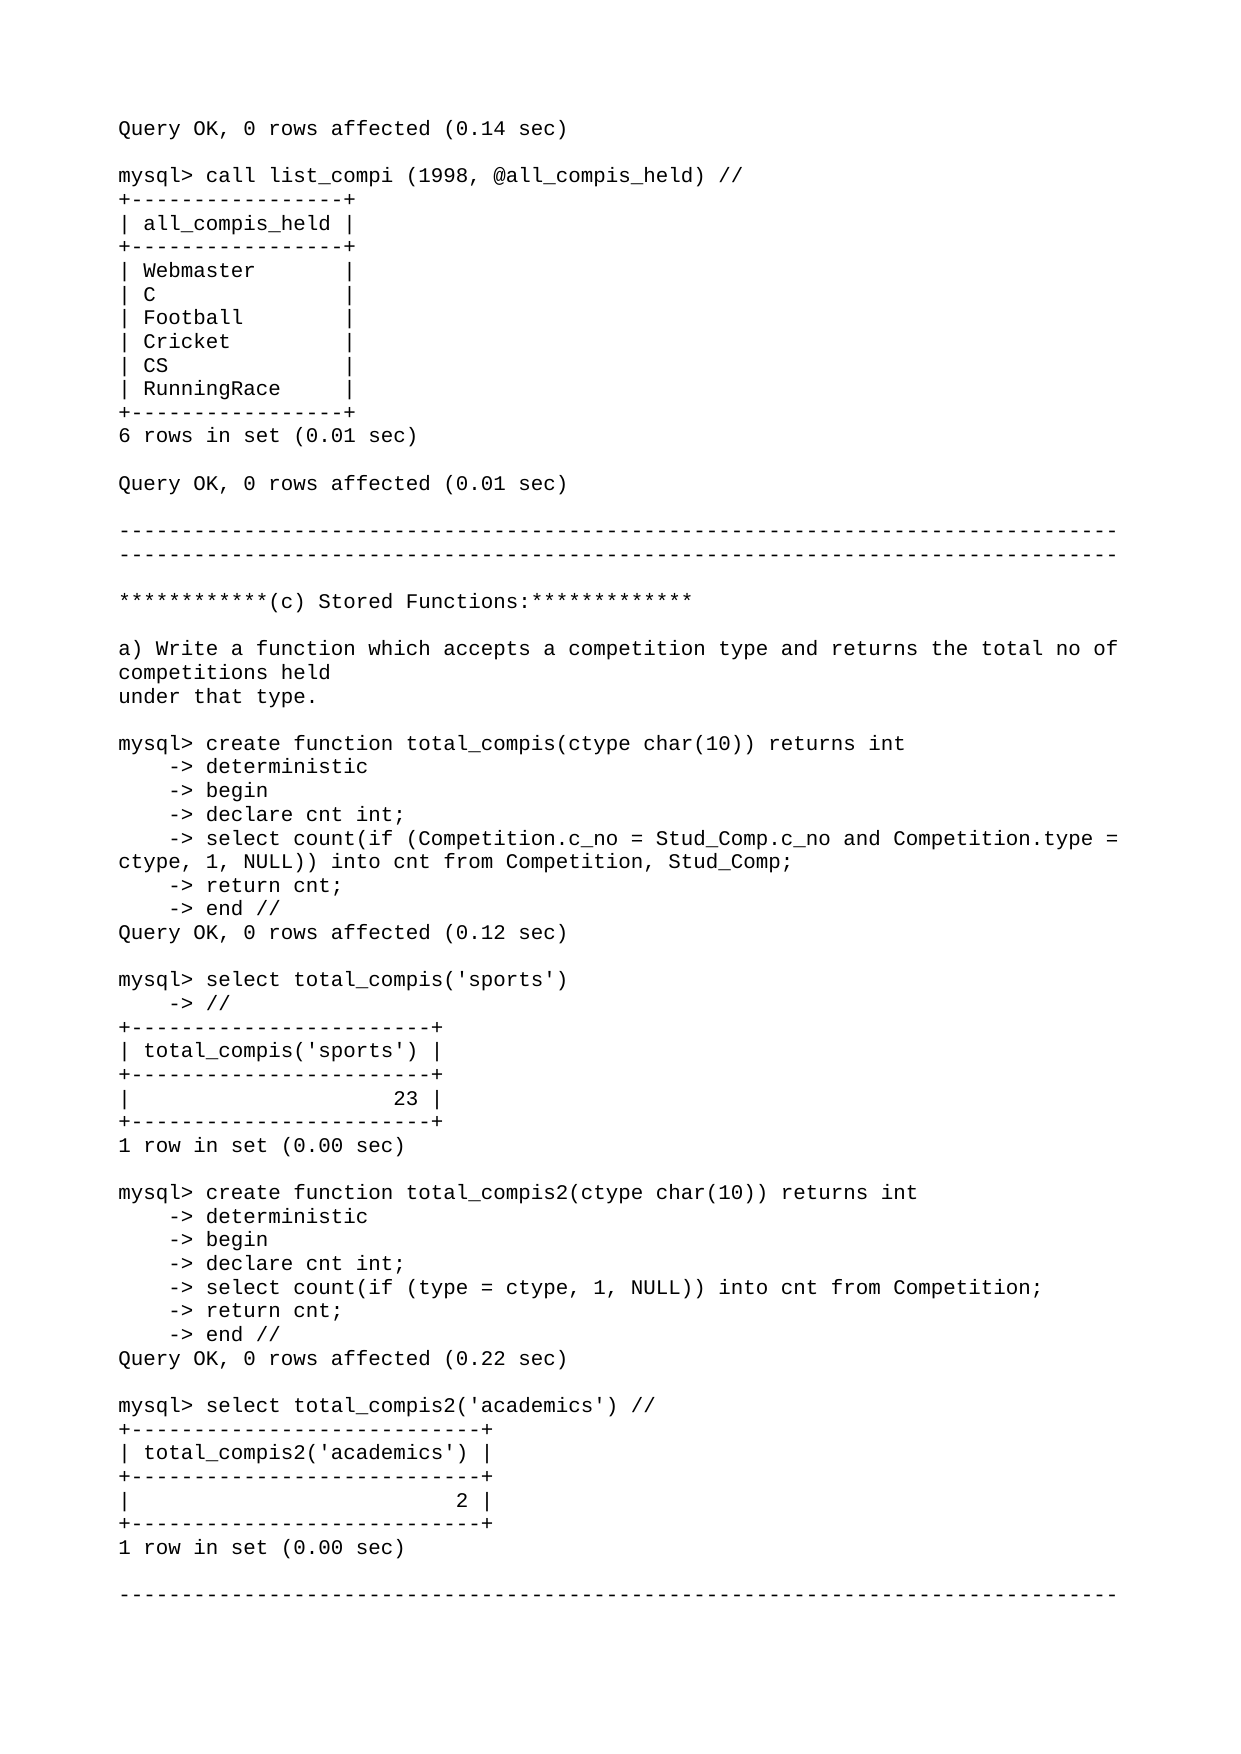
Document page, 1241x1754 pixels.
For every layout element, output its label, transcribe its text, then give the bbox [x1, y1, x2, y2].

text a) Write a function which accepts a competition type and returns the total no of competitions held [118, 638, 1122, 686]
text -------------------------------------------------------------------------------- [118, 544, 1122, 567]
text +------------------------+ [118, 1111, 1122, 1135]
text | C | [118, 284, 1122, 307]
text | Webmaster | [118, 260, 1122, 284]
text | total_compis2('academics') | [118, 1442, 1122, 1466]
text -> begin [118, 780, 1122, 804]
text mysql> create function total_compis(ctype char(10)) returns int [118, 733, 1122, 757]
text mysql> select total_compis('sports') [118, 969, 1122, 993]
text +-----------------+ [118, 236, 1122, 260]
text Query OK, 0 rows affected (0.12 sec) [118, 922, 1122, 946]
text -> return cnt; [118, 875, 1122, 898]
text 1 row in set (0.00 sec) [118, 1537, 1122, 1561]
text 6 rows in set (0.01 sec) [118, 426, 1122, 449]
text +----------------------------+ [118, 1466, 1122, 1489]
text -> return cnt; [118, 1300, 1122, 1324]
text mysql> call list_compi (1998, @all_compis_held) // [118, 165, 1122, 189]
text -> deterministic [118, 757, 1122, 780]
text | 2 | [118, 1489, 1122, 1513]
text -> // [118, 993, 1122, 1017]
text -------------------------------------------------------------------------------- [118, 520, 1122, 544]
text mysql> select total_compis2('academics') // [118, 1395, 1122, 1419]
text -> declare cnt int; [118, 804, 1122, 827]
text | all_compis_held | [118, 213, 1122, 236]
text | 23 | [118, 1088, 1122, 1111]
text +----------------------------+ [118, 1419, 1122, 1442]
text 1 row in set (0.00 sec) [118, 1135, 1122, 1158]
text | CS | [118, 354, 1122, 378]
text | Football | [118, 307, 1122, 331]
text ************(c) Stored Functions:************* [118, 591, 1122, 615]
text | RunningRace | [118, 378, 1122, 402]
text -> end // [118, 898, 1122, 922]
text -> deterministic [118, 1206, 1122, 1229]
text -> declare cnt int; [118, 1253, 1122, 1277]
text -> begin [118, 1229, 1122, 1253]
text +------------------------+ [118, 1064, 1122, 1088]
text -> select count(if (Competition.c_no = Stud_Comp.c_no and Competition.type = ctype, 1, NULL)) into cnt from Competition, Stud_Comp; [118, 827, 1122, 875]
text -------------------------------------------------------------------------------- [118, 1584, 1122, 1608]
text mysql> create function total_compis2(ctype char(10)) returns int [118, 1182, 1122, 1206]
text +-----------------+ [118, 189, 1122, 213]
text -> end // [118, 1324, 1122, 1348]
text +-----------------+ [118, 402, 1122, 426]
text -> select count(if (type = ctype, 1, NULL)) into cnt from Competition; [118, 1277, 1122, 1300]
text +------------------------+ [118, 1017, 1122, 1040]
text | total_compis('sports') | [118, 1040, 1122, 1064]
text | Cricket | [118, 331, 1122, 354]
text +----------------------------+ [118, 1513, 1122, 1537]
text Query OK, 0 rows affected (0.01 sec) [118, 473, 1122, 496]
text Query OK, 0 rows affected (0.22 sec) [118, 1348, 1122, 1371]
text Query OK, 0 rows affected (0.14 sec) [118, 118, 1122, 142]
text under that type. [118, 686, 1122, 709]
